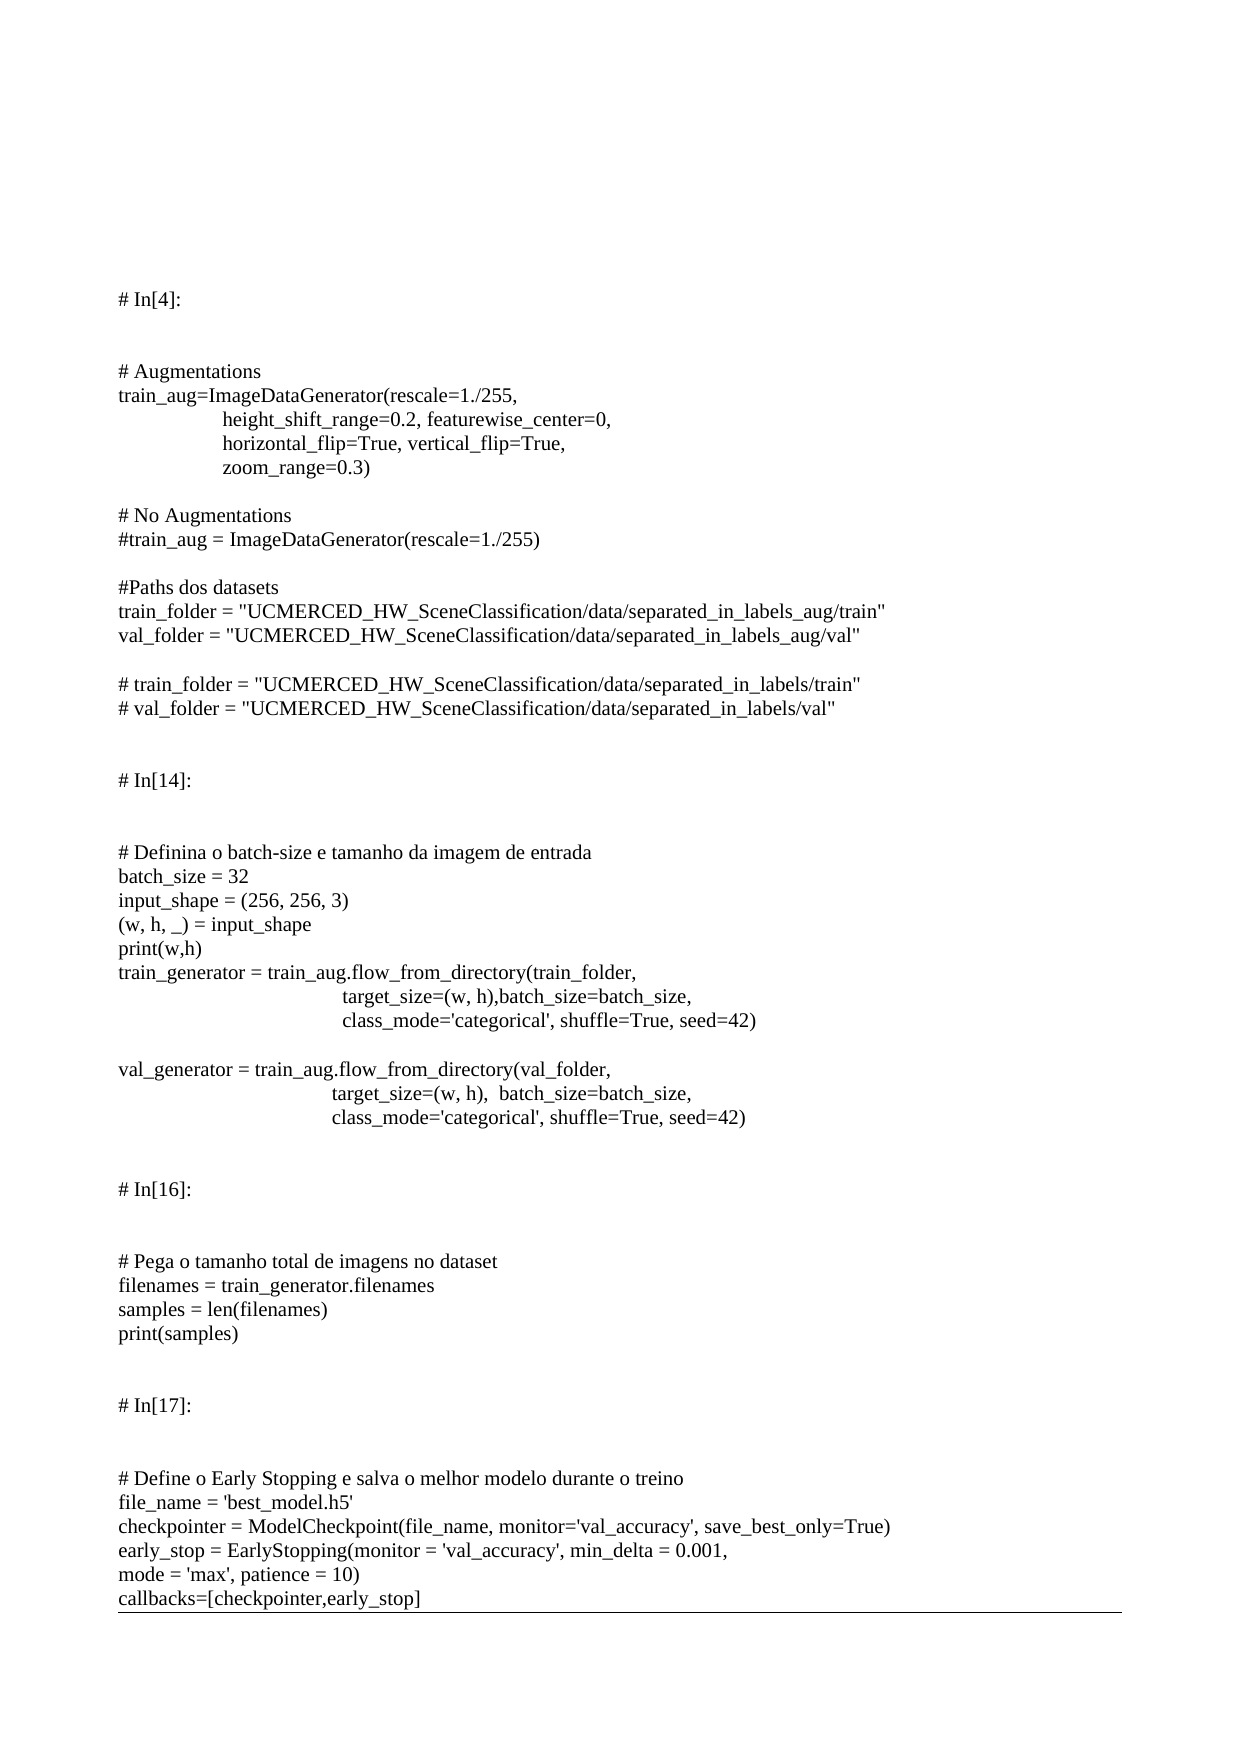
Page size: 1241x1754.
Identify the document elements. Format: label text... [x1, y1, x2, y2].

text input_shape = (256, 256, 3) [118, 888, 1122, 912]
text # Pega o tamanho total de imagens no dataset [118, 1249, 1122, 1273]
text batch_size = 32 [118, 864, 1122, 888]
text target_size=(w, h),batch_size=batch_size, [118, 984, 1122, 1008]
text checkpointer = ModelCheckpoint(file_name, monitor='val_accuracy', save_best_only=True) [118, 1514, 1122, 1538]
text val_generator = train_aug.flow_from_directory(val_folder, [118, 1057, 1122, 1081]
text # val_folder = "UCMERCED_HW_SceneClassification/data/separated_in_labels/val" [118, 696, 1122, 720]
text #Paths dos datasets [118, 575, 1122, 599]
text # In[14]: [118, 768, 1122, 792]
text (w, h, _) = input_shape [118, 912, 1122, 936]
text class_mode='categorical', shuffle=True, seed=42) [118, 1105, 1122, 1129]
text height_shift_range=0.2, featurewise_center=0, [118, 407, 1122, 431]
text # Define o Early Stopping e salva o melhor modelo durante o treino [118, 1466, 1122, 1490]
text mode = 'max', patience = 10) [118, 1562, 1122, 1586]
text zoom_range=0.3) [118, 455, 1122, 479]
text early_stop = EarlyStopping(monitor = 'val_accuracy', min_delta = 0.001, [118, 1538, 1122, 1562]
text class_mode='categorical', shuffle=True, seed=42) [118, 1008, 1122, 1032]
text train_folder = "UCMERCED_HW_SceneClassification/data/separated_in_labels_aug/train" [118, 599, 1122, 623]
text # In[17]: [118, 1393, 1122, 1417]
text # Definina o batch-size e tamanho da imagem de entrada [118, 840, 1122, 864]
text print(samples) [118, 1321, 1122, 1345]
text #train_aug = ImageDataGenerator(rescale=1./255) [118, 527, 1122, 551]
text horizontal_flip=True, vertical_flip=True, [118, 431, 1122, 455]
text file_name = 'best_model.h5' [118, 1490, 1122, 1514]
text print(w,h) [118, 936, 1122, 960]
text samples = len(filenames) [118, 1297, 1122, 1321]
text train_aug=ImageDataGenerator(rescale=1./255, [118, 383, 1122, 407]
text train_generator = train_aug.flow_from_directory(train_folder, [118, 960, 1122, 984]
text target_size=(w, h), batch_size=batch_size, [118, 1081, 1122, 1105]
text # No Augmentations [118, 503, 1122, 527]
text # In[16]: [118, 1177, 1122, 1201]
text # In[4]: [118, 287, 1122, 311]
text filenames = train_generator.filenames [118, 1273, 1122, 1297]
text # Augmentations [118, 359, 1122, 383]
text val_folder = "UCMERCED_HW_SceneClassification/data/separated_in_labels_aug/val" [118, 623, 1122, 647]
text # train_folder = "UCMERCED_HW_SceneClassification/data/separated_in_labels/train" [118, 672, 1122, 696]
text callbacks=[checkpointer,early_stop] [118, 1586, 1122, 1612]
